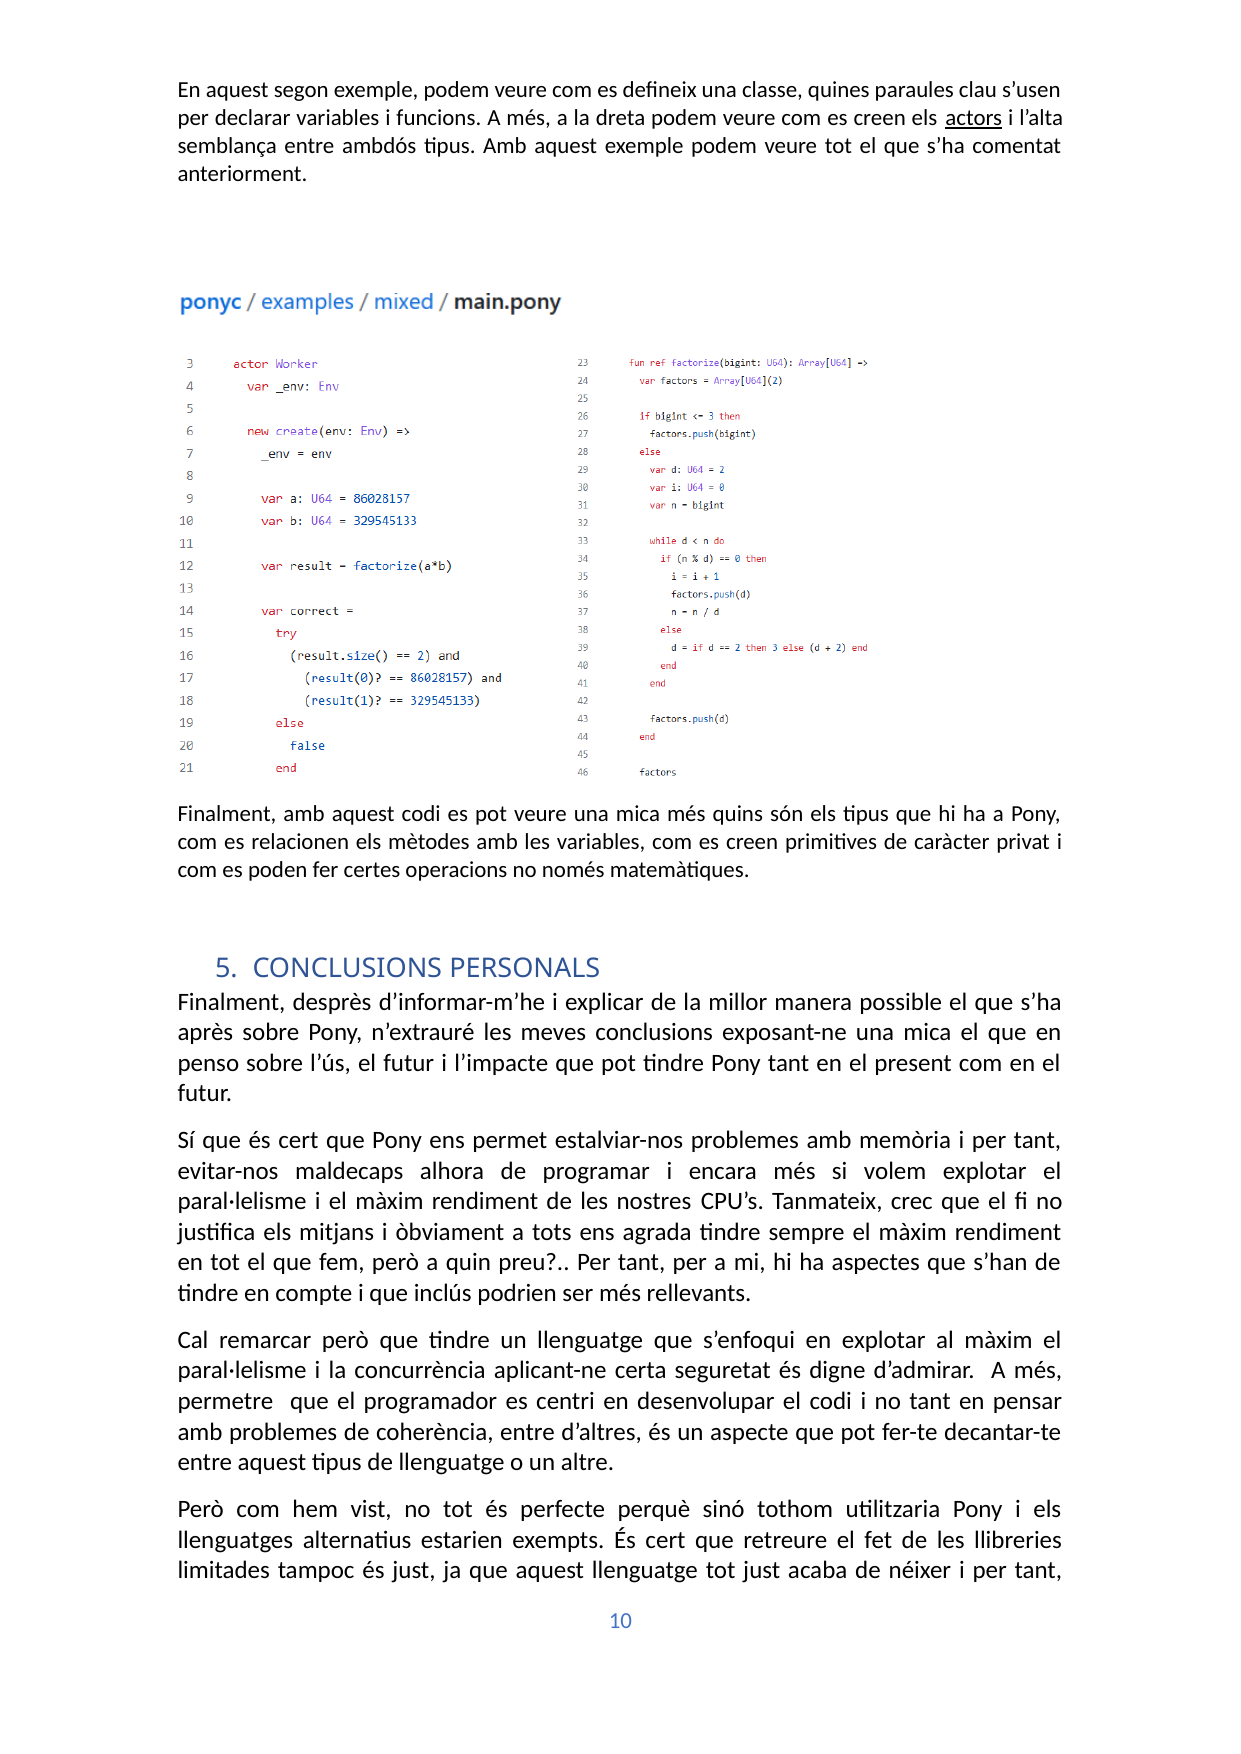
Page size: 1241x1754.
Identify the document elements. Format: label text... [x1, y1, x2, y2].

text Sí que és cert que Pony ens permet estalviar-nos problemes amb memòria i per tant, evitar-nos maldecaps alhora de programar i encara més si volem explotar el paral·lelisme i el màxim rendiment de les nostres CPU’s. Tanmateix, crec que el fi no justifica els mitjans i òbviament a tots ens agrada tindre sempre el màxim rendiment en tot el que fem, però a quin preu?.. Per tant, per a mi, hi ha aspectes que s’han de tindre en compte i que inclús podrien ser més rellevants. [177, 1124, 1063, 1307]
text Però com hem vist, no tot és perfecte perquè sinó tothom utilitzaria Pony i els llenguatges alternatius estarien exempts. És cert que retreure el fet de les llibreries limitades tampoc és just, ja que aquest llenguatge tot just acaba de néixer i per tant, [177, 1493, 1063, 1585]
list CONCLUSIONS PERSONALS [215, 949, 1063, 986]
text Finalment, amb aquest codi es pot veure una mica més quins són els tipus que hi ha a Pony, com es relacionen els mètodes amb les variables, com es creen primitives de caràcter privat i com es poden fer certes operacions no només matemàtiques. [177, 799, 1063, 883]
text En aquest segon exemple, podem veure com es defineix una classe, quines paraules clau s’usen per declarar variables i funcions. A més, a la dreta podem veure com es creen els actors i l’alta semblança entre ambdós tipus. Amb aquest exemple podem veure tot el que s’ha comentat anteriorment. [177, 75, 1063, 187]
text Finalment, desprès d’informar-m’he i explicar de la millor manera possible el que s’ha après sobre Pony, n’extrauré les meves conclusions exposant-ne una mica el que en penso sobre l’ús, el futur i l’impacte que pot tindre Pony tant en el present com en el futur. [177, 986, 1063, 1108]
text Cal remarcar però que tindre un llenguatge que s’enfoqui en explotar al màxim el paral·lelisme i la concurrència aplicant-ne certa seguretat és digne d’admirar. A més, permetre que el programador es centri en desenvolupar el codi i no tant en pensar amb problemes de coherència, entre d’altres, és un aspecte que pot fer-te decantar-te entre aquest tipus de llenguatge o un altre. [177, 1324, 1063, 1477]
